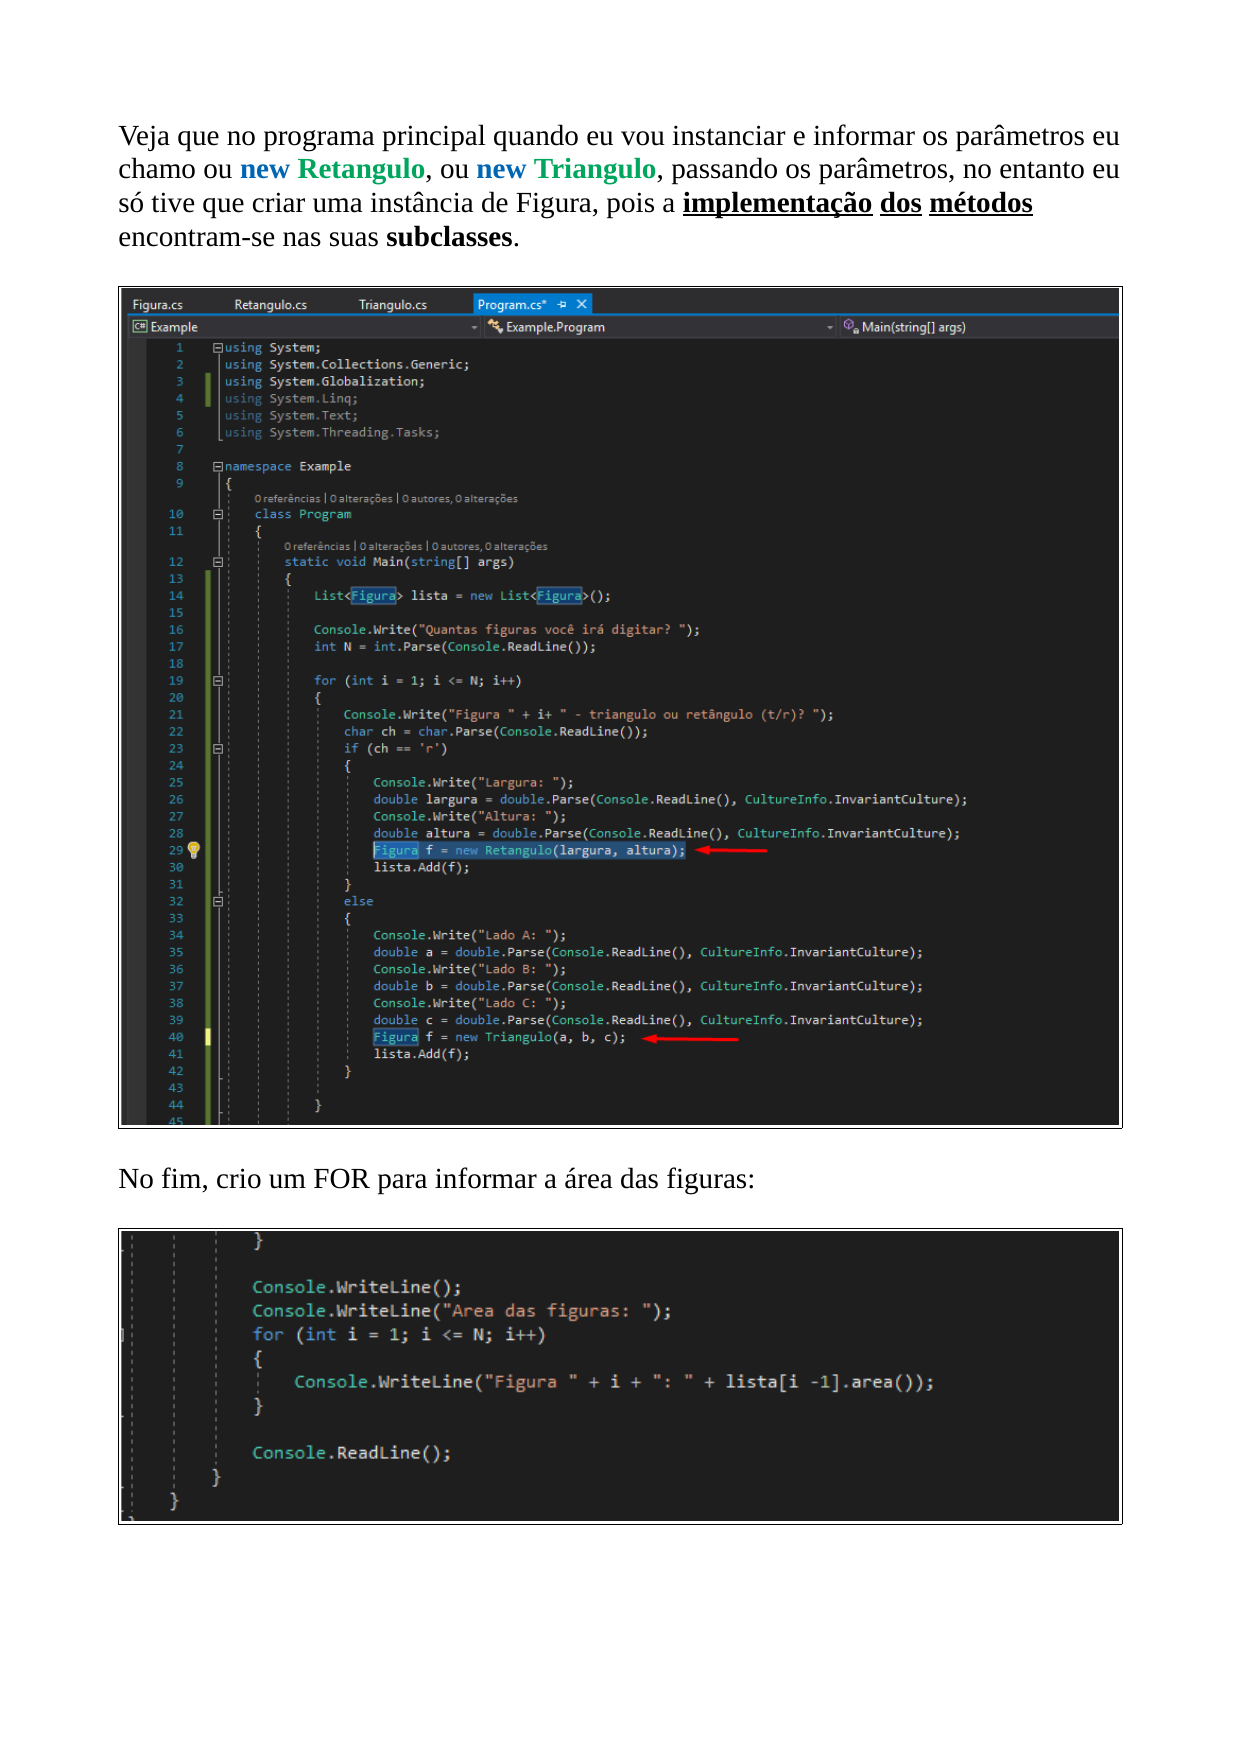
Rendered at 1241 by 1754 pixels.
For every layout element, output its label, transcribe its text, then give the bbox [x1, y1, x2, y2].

text Veja que no programa principal quando eu vou instanciar e informar os parâmetros eu chamo ou new Retangulo, ou new Triangulo, passando os parâmetros, no entanto eu só tive que criar uma instância de Figura, pois a implementação dos métodos encontram-se nas suas subclasses. [118, 118, 1122, 252]
text No fim, crio um FOR para informar a área das figuras: [118, 1161, 1122, 1195]
picture [121, 288, 1119, 1125]
picture [121, 1231, 1119, 1521]
